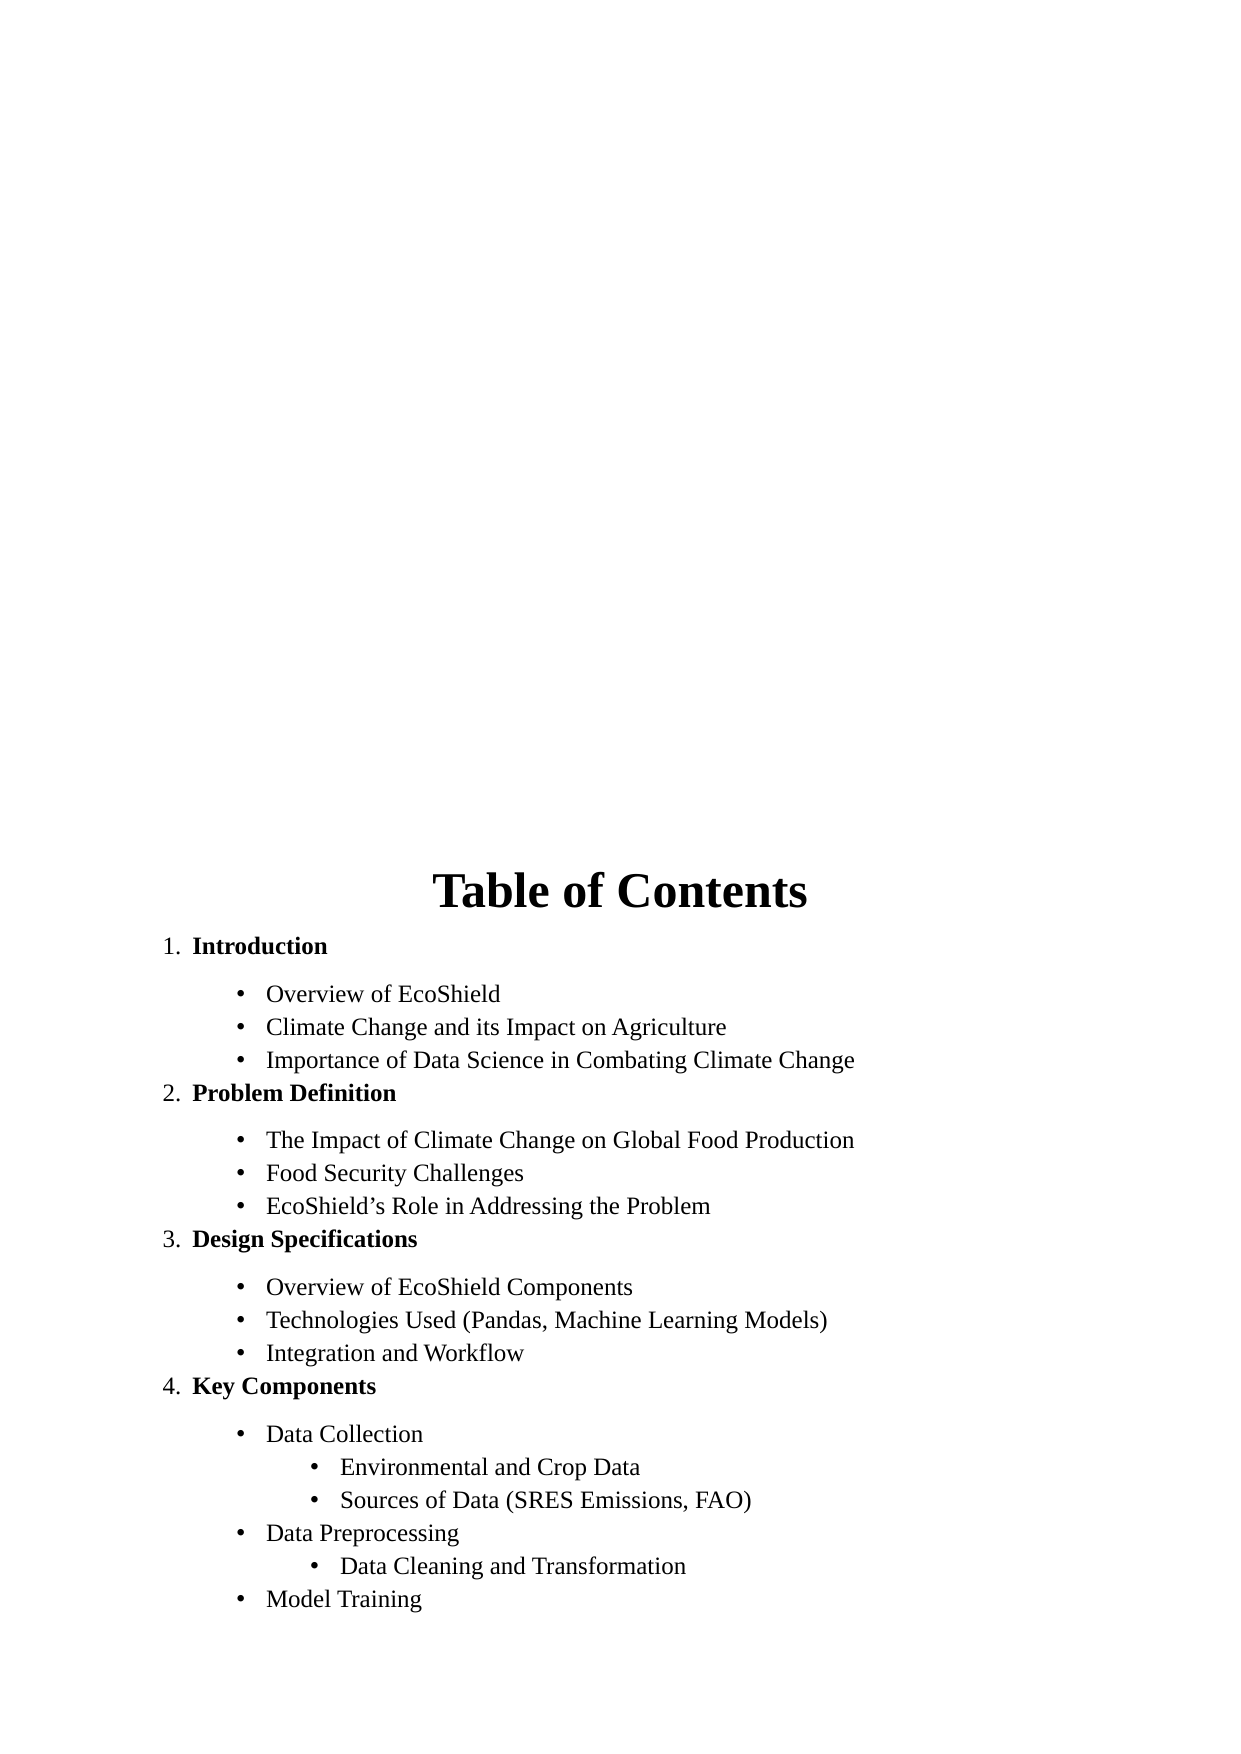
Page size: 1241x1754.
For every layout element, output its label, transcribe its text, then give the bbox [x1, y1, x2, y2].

list Overview of EcoShield Components [236, 1272, 1122, 1301]
list Environmental and Crop Data [310, 1452, 1122, 1480]
list Overview of EcoShield [236, 979, 1122, 1007]
list Integration and Workflow [236, 1338, 1122, 1367]
list Importance of Data Science in Combating Climate Change [236, 1045, 1122, 1073]
list Sources of Data (SRES Emissions, FAO) [310, 1485, 1122, 1513]
list Model Training [236, 1584, 1122, 1612]
list Data Cleaning and Transformation [310, 1551, 1122, 1579]
list EcoShield’s Role in Addressing the Problem [236, 1191, 1122, 1220]
list Problem Definition [162, 1078, 1122, 1106]
list Data Collection [236, 1419, 1122, 1447]
list Data Preprocessing [236, 1518, 1122, 1546]
list Key Components [162, 1371, 1122, 1400]
list Food Security Challenges [236, 1158, 1122, 1187]
subtitle Table of Contents [118, 861, 1122, 918]
list Climate Change and its Impact on Agriculture [236, 1012, 1122, 1040]
list Design Specifications [162, 1224, 1122, 1253]
list Introduction [162, 931, 1122, 960]
list Technologies Used (Pandas, Machine Learning Models) [236, 1305, 1122, 1334]
list The Impact of Climate Change on Global Food Production [236, 1125, 1122, 1154]
